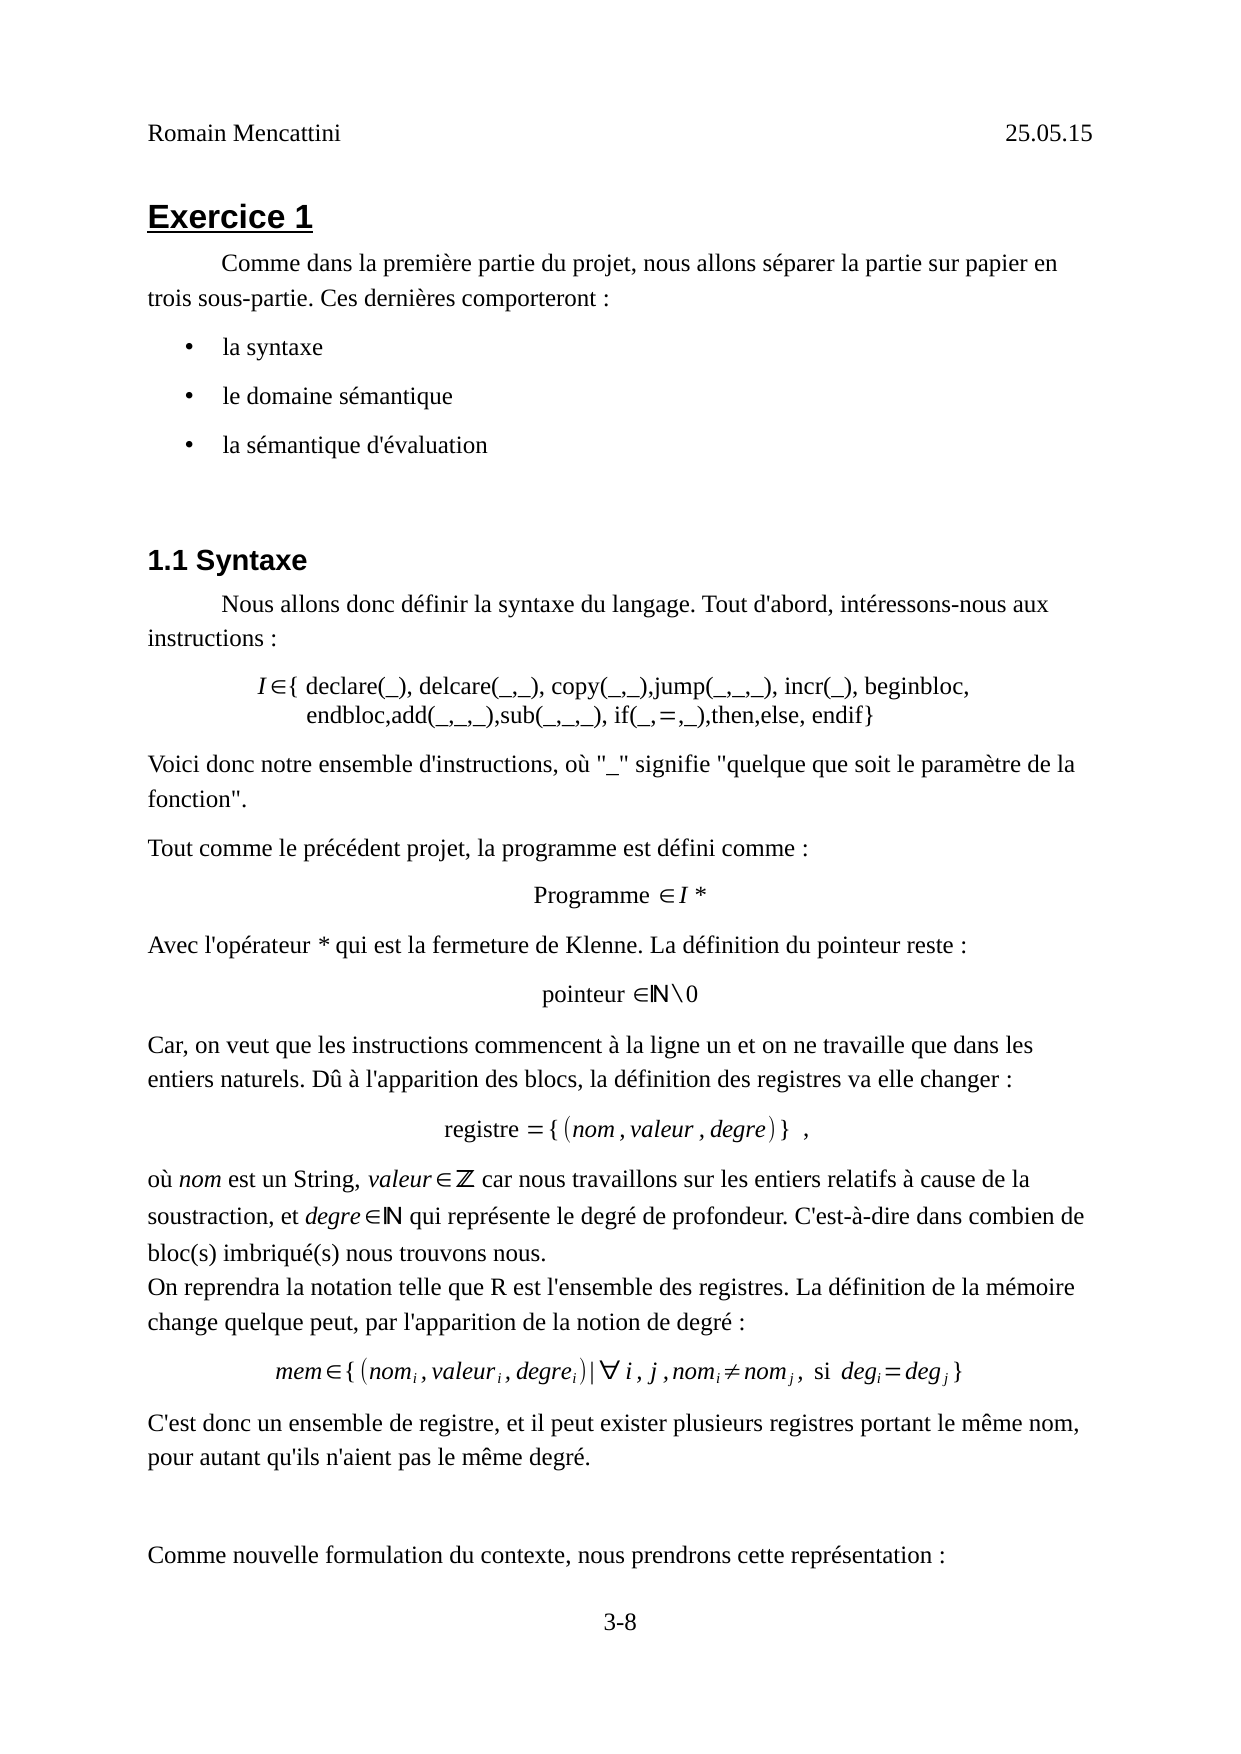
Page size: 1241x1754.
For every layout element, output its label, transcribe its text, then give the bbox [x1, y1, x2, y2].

list la sémantique d'évaluation [185, 430, 1093, 459]
subtitle Exercice 1 [147, 197, 1093, 236]
subtitle 1.1 Syntaxe [147, 543, 1093, 576]
text Comme nouvelle formulation du contexte, nous prendrons cette représentation : [147, 1541, 1093, 1569]
text Avec l'opérateur * qui est la fermeture de Klenne. La définition du pointeur reste : [147, 930, 1093, 958]
list le domaine sémantique [185, 381, 1093, 410]
text Car, on veut que les instructions commencent à la ligne un et on ne travaille que dans les entiers naturels. Dû à l'apparition des blocs, la définition des registres va elle changer : [147, 1030, 1093, 1093]
text Tout comme le précédent projet, la programme est défini comme : [147, 833, 1093, 861]
text Voici donc notre ensemble d'instructions, où "_" signifie "quelque que soit le paramètre de la fonction". [147, 749, 1093, 812]
text Comme dans la première partie du projet, nous allons séparer la partie sur papier en trois sous-partie. Ces dernières comporteront : [147, 248, 1093, 312]
text Nous allons donc définir la syntaxe du langage. Tout d'abord, intéressons-nous aux instructions : [147, 589, 1093, 652]
text , [147, 1113, 1093, 1144]
text où nom est un String, car nous travaillons sur les entiers relatifs à cause de la soustraction, et qui représente le degré de profondeur. C'est-à-dire dans combien de bloc(s) imbriqué(s) nous trouvons nous. On reprendra la notation telle que R est l'ensemble des registres. La définition de la mémoire change quelque peut, par l'apparition de la notion de degré : [147, 1164, 1093, 1336]
list la syntaxe [185, 332, 1093, 361]
text C'est donc un ensemble de registre, et il peut exister plusieurs registres portant le même nom, pour autant qu'ils n'aient pas le même degré. [147, 1408, 1093, 1471]
